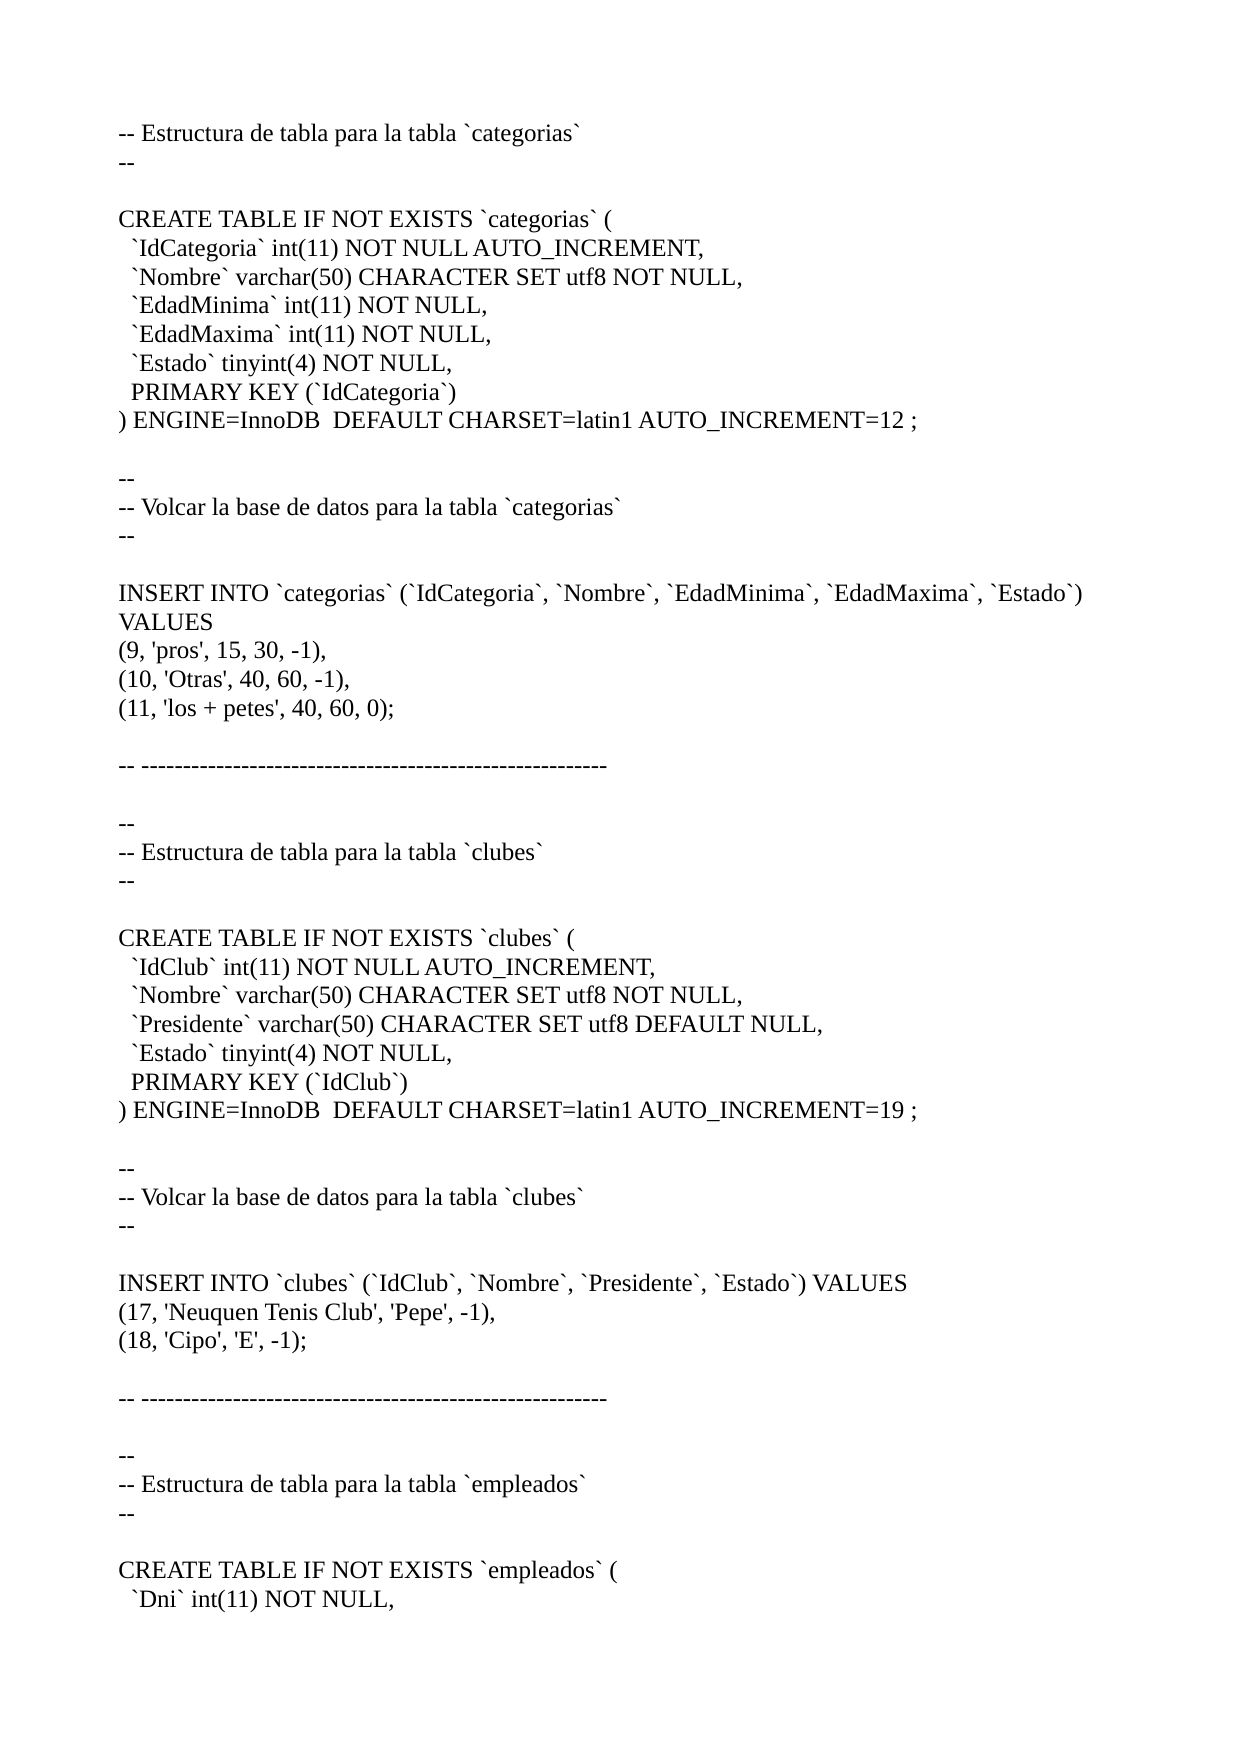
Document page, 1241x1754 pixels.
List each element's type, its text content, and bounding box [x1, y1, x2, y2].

text -- [118, 521, 1122, 549]
text -- [118, 1498, 1122, 1527]
text `IdClub` int(11) NOT NULL AUTO_INCREMENT, [118, 952, 1122, 981]
text -- [118, 866, 1122, 894]
text INSERT INTO `clubes` (`IdClub`, `Nombre`, `Presidente`, `Estado`) VALUES [118, 1268, 1122, 1297]
text INSERT INTO `categorias` (`IdCategoria`, `Nombre`, `EdadMinima`, `EdadMaxima`, `Estado`) VALUES [118, 578, 1122, 636]
text -- -------------------------------------------------------- [118, 1383, 1122, 1412]
text `EdadMaxima` int(11) NOT NULL, [118, 319, 1122, 348]
text (17, 'Neuquen Tenis Club', 'Pepe', -1), [118, 1297, 1122, 1326]
text (11, 'los + petes', 40, 60, 0); [118, 693, 1122, 722]
text CREATE TABLE IF NOT EXISTS `empleados` ( [118, 1556, 1122, 1584]
text -- Estructura de tabla para la tabla `categorias` [118, 118, 1122, 147]
text `Nombre` varchar(50) CHARACTER SET utf8 NOT NULL, [118, 981, 1122, 1009]
text `IdCategoria` int(11) NOT NULL AUTO_INCREMENT, [118, 233, 1122, 262]
text `Estado` tinyint(4) NOT NULL, [118, 348, 1122, 377]
text -- [118, 808, 1122, 837]
text `Nombre` varchar(50) CHARACTER SET utf8 NOT NULL, [118, 262, 1122, 291]
text -- Estructura de tabla para la tabla `empleados` [118, 1469, 1122, 1498]
text -- Volcar la base de datos para la tabla `categorias` [118, 492, 1122, 521]
text -- [118, 463, 1122, 492]
text ) ENGINE=InnoDB DEFAULT CHARSET=latin1 AUTO_INCREMENT=19 ; [118, 1096, 1122, 1124]
text -- Estructura de tabla para la tabla `clubes` [118, 837, 1122, 866]
text `Estado` tinyint(4) NOT NULL, [118, 1038, 1122, 1067]
text -- [118, 1153, 1122, 1182]
text PRIMARY KEY (`IdClub`) [118, 1067, 1122, 1096]
text `EdadMinima` int(11) NOT NULL, [118, 291, 1122, 319]
text PRIMARY KEY (`IdCategoria`) [118, 377, 1122, 406]
text -- [118, 147, 1122, 176]
text CREATE TABLE IF NOT EXISTS `clubes` ( [118, 923, 1122, 952]
text -- -------------------------------------------------------- [118, 751, 1122, 779]
text (10, 'Otras', 40, 60, -1), [118, 664, 1122, 693]
text `Presidente` varchar(50) CHARACTER SET utf8 DEFAULT NULL, [118, 1009, 1122, 1038]
text (18, 'Cipo', 'E', -1); [118, 1326, 1122, 1354]
text CREATE TABLE IF NOT EXISTS `categorias` ( [118, 204, 1122, 233]
text -- [118, 1441, 1122, 1469]
text -- [118, 1211, 1122, 1239]
text -- Volcar la base de datos para la tabla `clubes` [118, 1182, 1122, 1211]
text (9, 'pros', 15, 30, -1), [118, 636, 1122, 664]
text `Dni` int(11) NOT NULL, [118, 1584, 1122, 1613]
text ) ENGINE=InnoDB DEFAULT CHARSET=latin1 AUTO_INCREMENT=12 ; [118, 406, 1122, 434]
